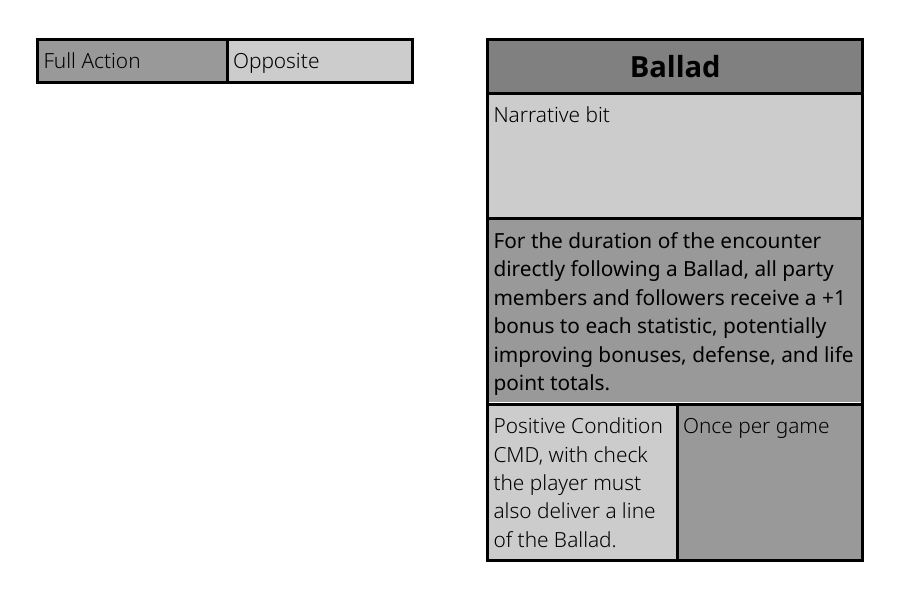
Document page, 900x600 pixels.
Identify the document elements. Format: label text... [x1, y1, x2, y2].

table_cell Positive Condition CMD, with check the player must also deliver a line of the Ballad. [489, 406, 676, 559]
table_cell Once per game [679, 406, 861, 559]
table_header Ballad [489, 41, 861, 92]
table_cell Narrative bit [489, 95, 861, 217]
table_cell Opposite [229, 41, 411, 81]
table_cell Full Action [39, 41, 226, 81]
table_cell For the duration of the encounter directly following a Ballad, all party members and followers receive a +1 bonus to each statistic, potentially improving bonuses, defense, and life point totals. [489, 220, 861, 402]
